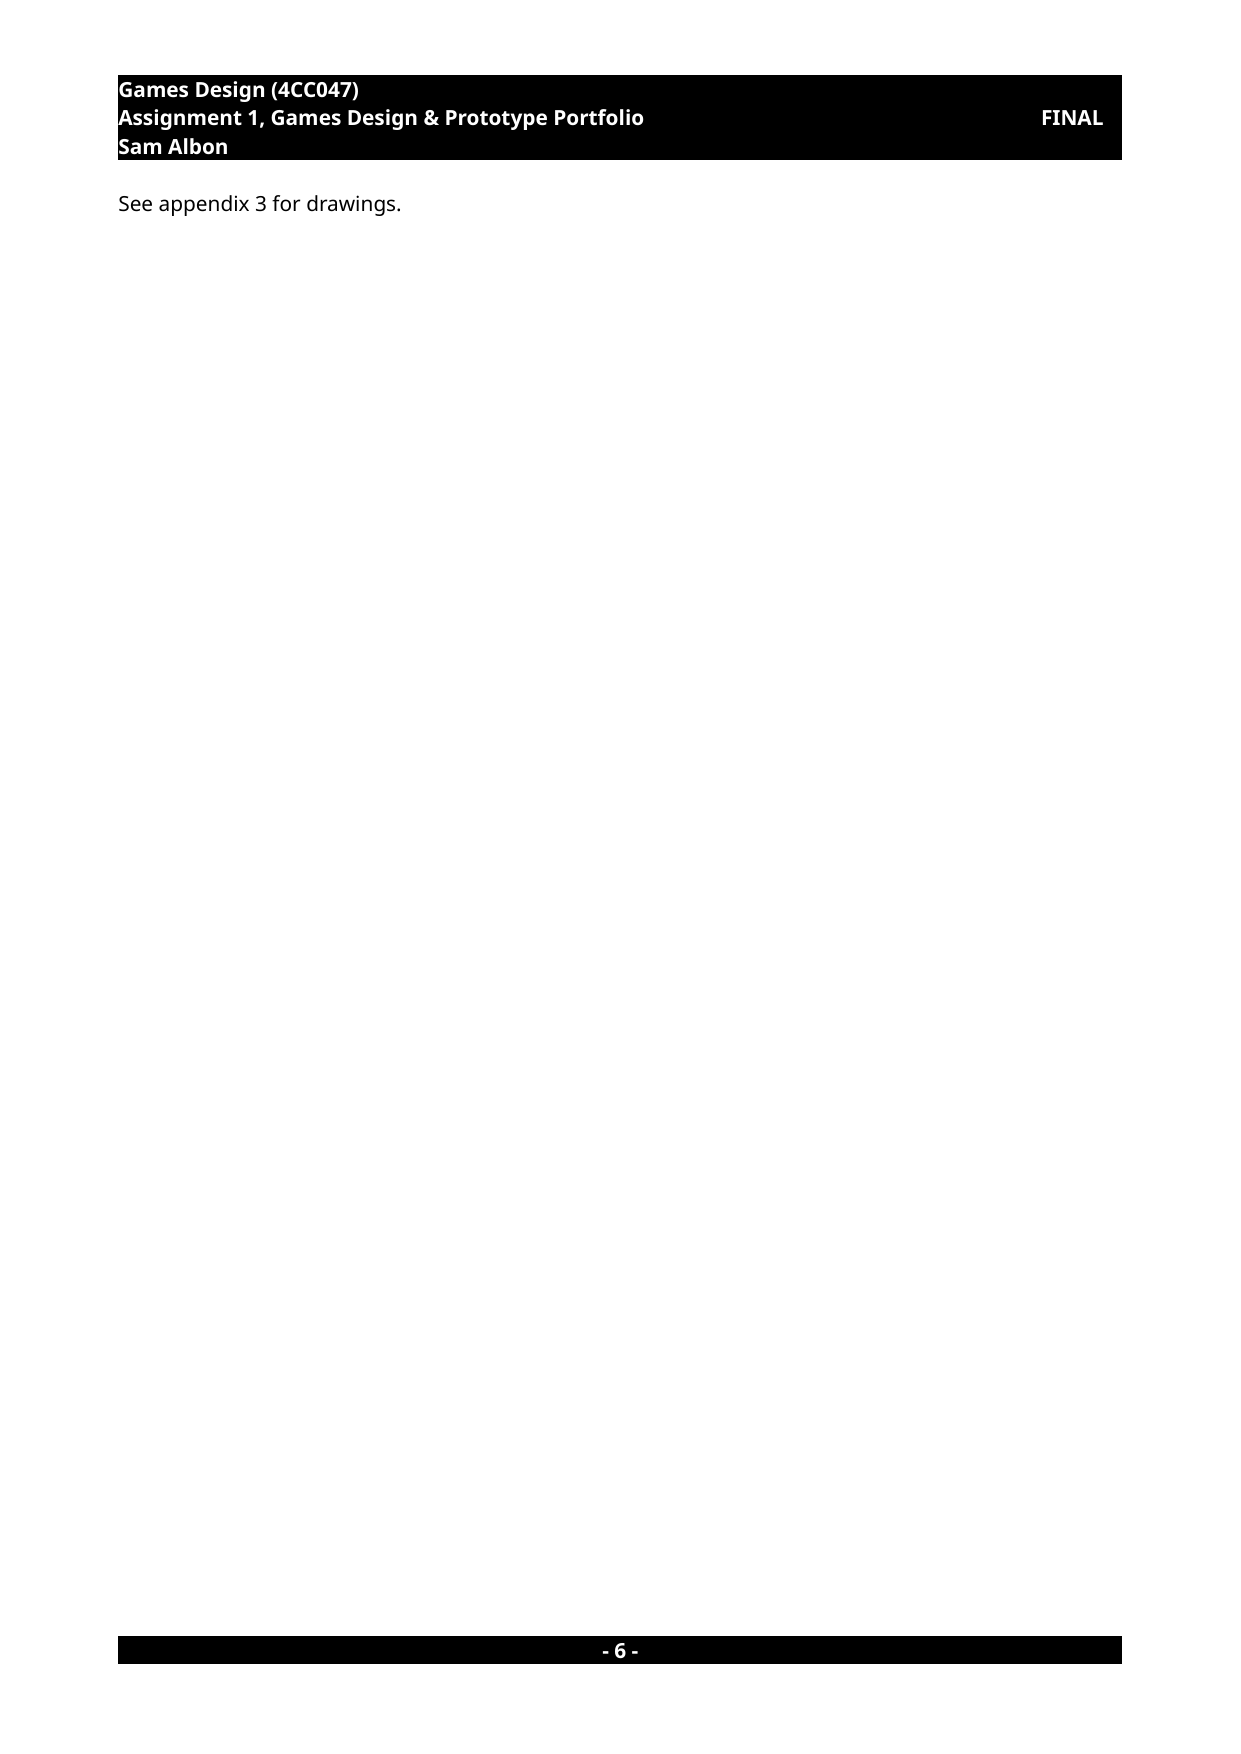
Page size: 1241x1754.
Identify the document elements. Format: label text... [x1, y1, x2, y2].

text See appendix 3 for drawings. [118, 189, 1122, 217]
